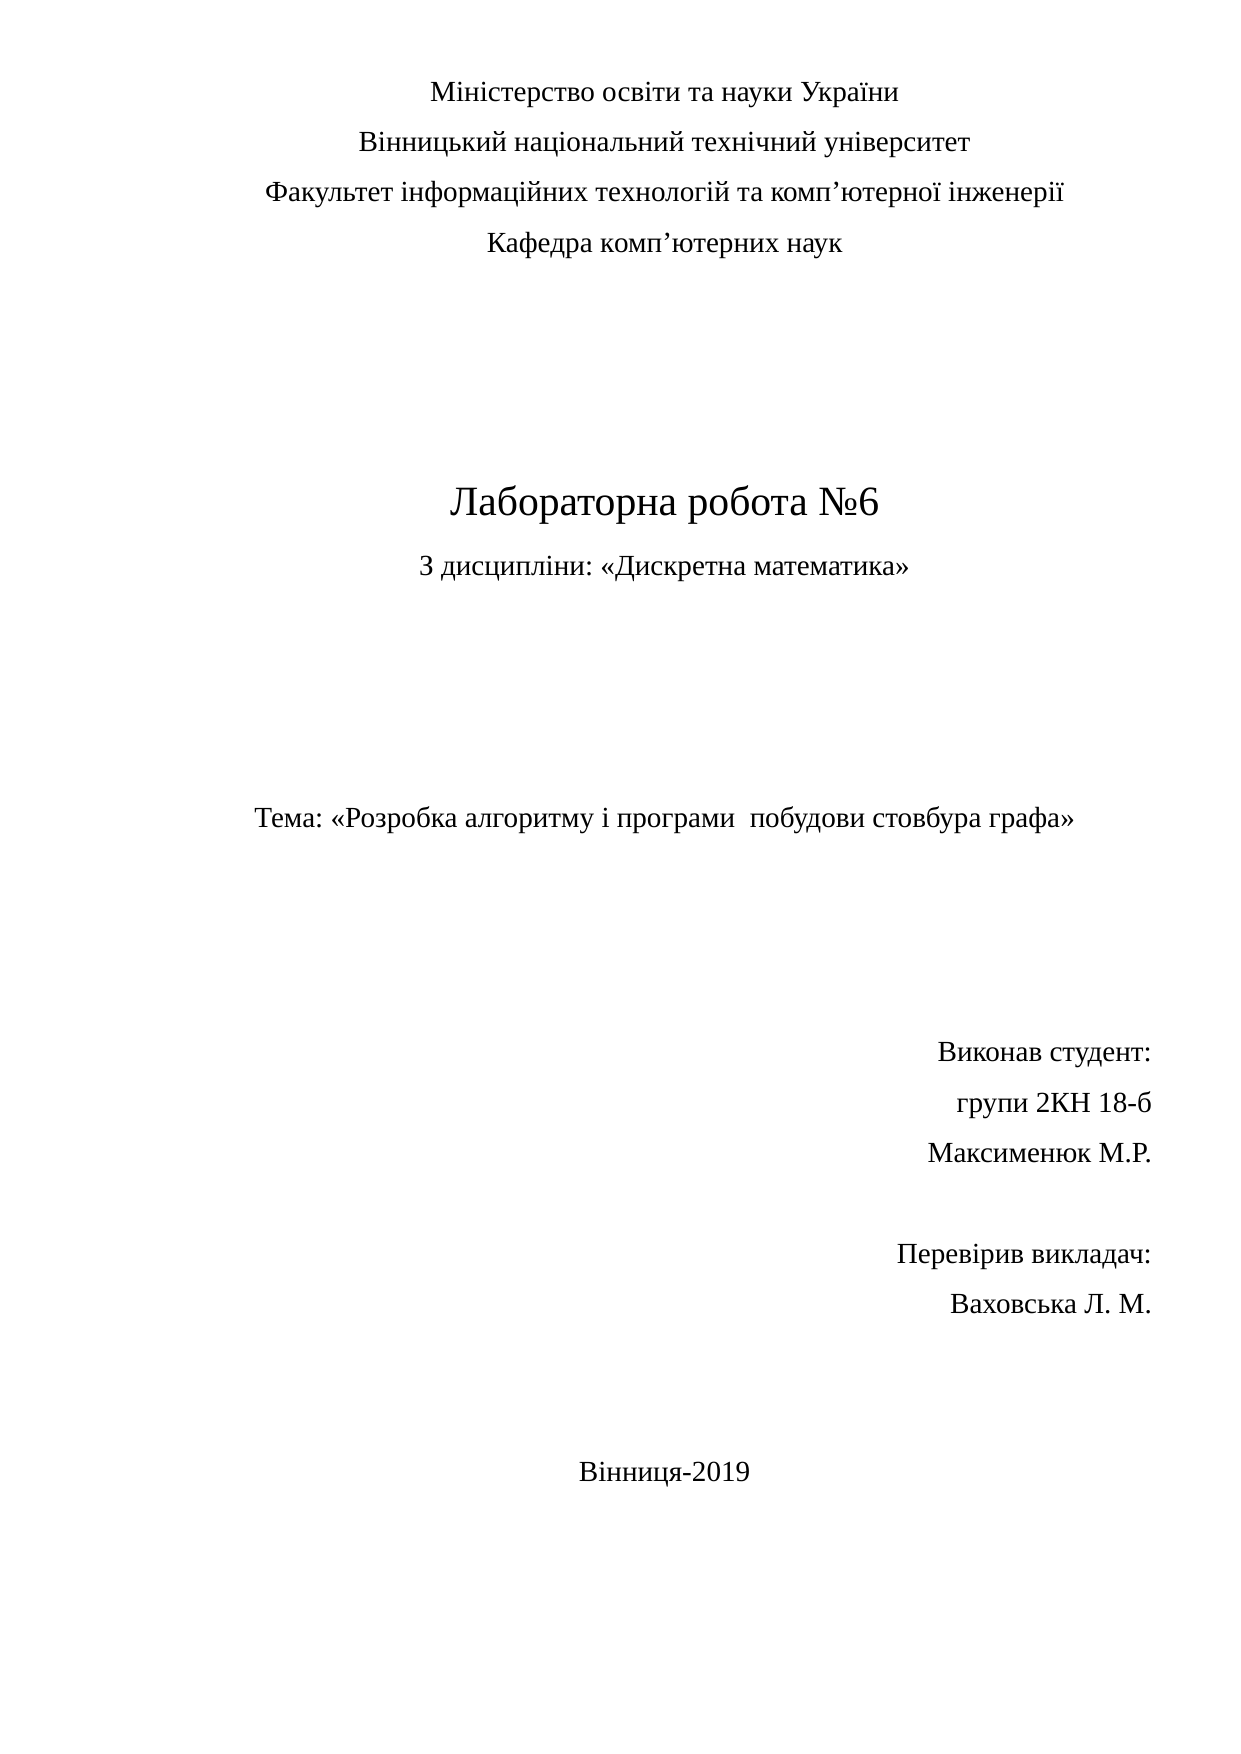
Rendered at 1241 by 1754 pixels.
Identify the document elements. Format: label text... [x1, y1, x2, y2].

text Вінниця-2019 [177, 1454, 1152, 1487]
text Перевірив викладач: [177, 1236, 1152, 1269]
text групи 2КН 18-б [177, 1085, 1152, 1118]
text Міністерство освіти та науки України [177, 74, 1152, 107]
text Виконав студент: [177, 1034, 1152, 1068]
text Факультет інформаційних технологій та комп’ютерної інженерії [177, 174, 1152, 208]
text Ваховська Л. М. [177, 1286, 1152, 1320]
text Тема: «Розробка алгоритму і програми побудови стовбура графа» [177, 800, 1152, 833]
text З дисципліни: «Дискретна математика» [177, 548, 1152, 582]
text Вінницький національний технічний університет [177, 124, 1152, 158]
text Лабораторна робота №6 [177, 476, 1152, 524]
text Кафедра комп’ютерних наук [177, 225, 1152, 258]
text Максименюк М.Р. [177, 1135, 1152, 1169]
